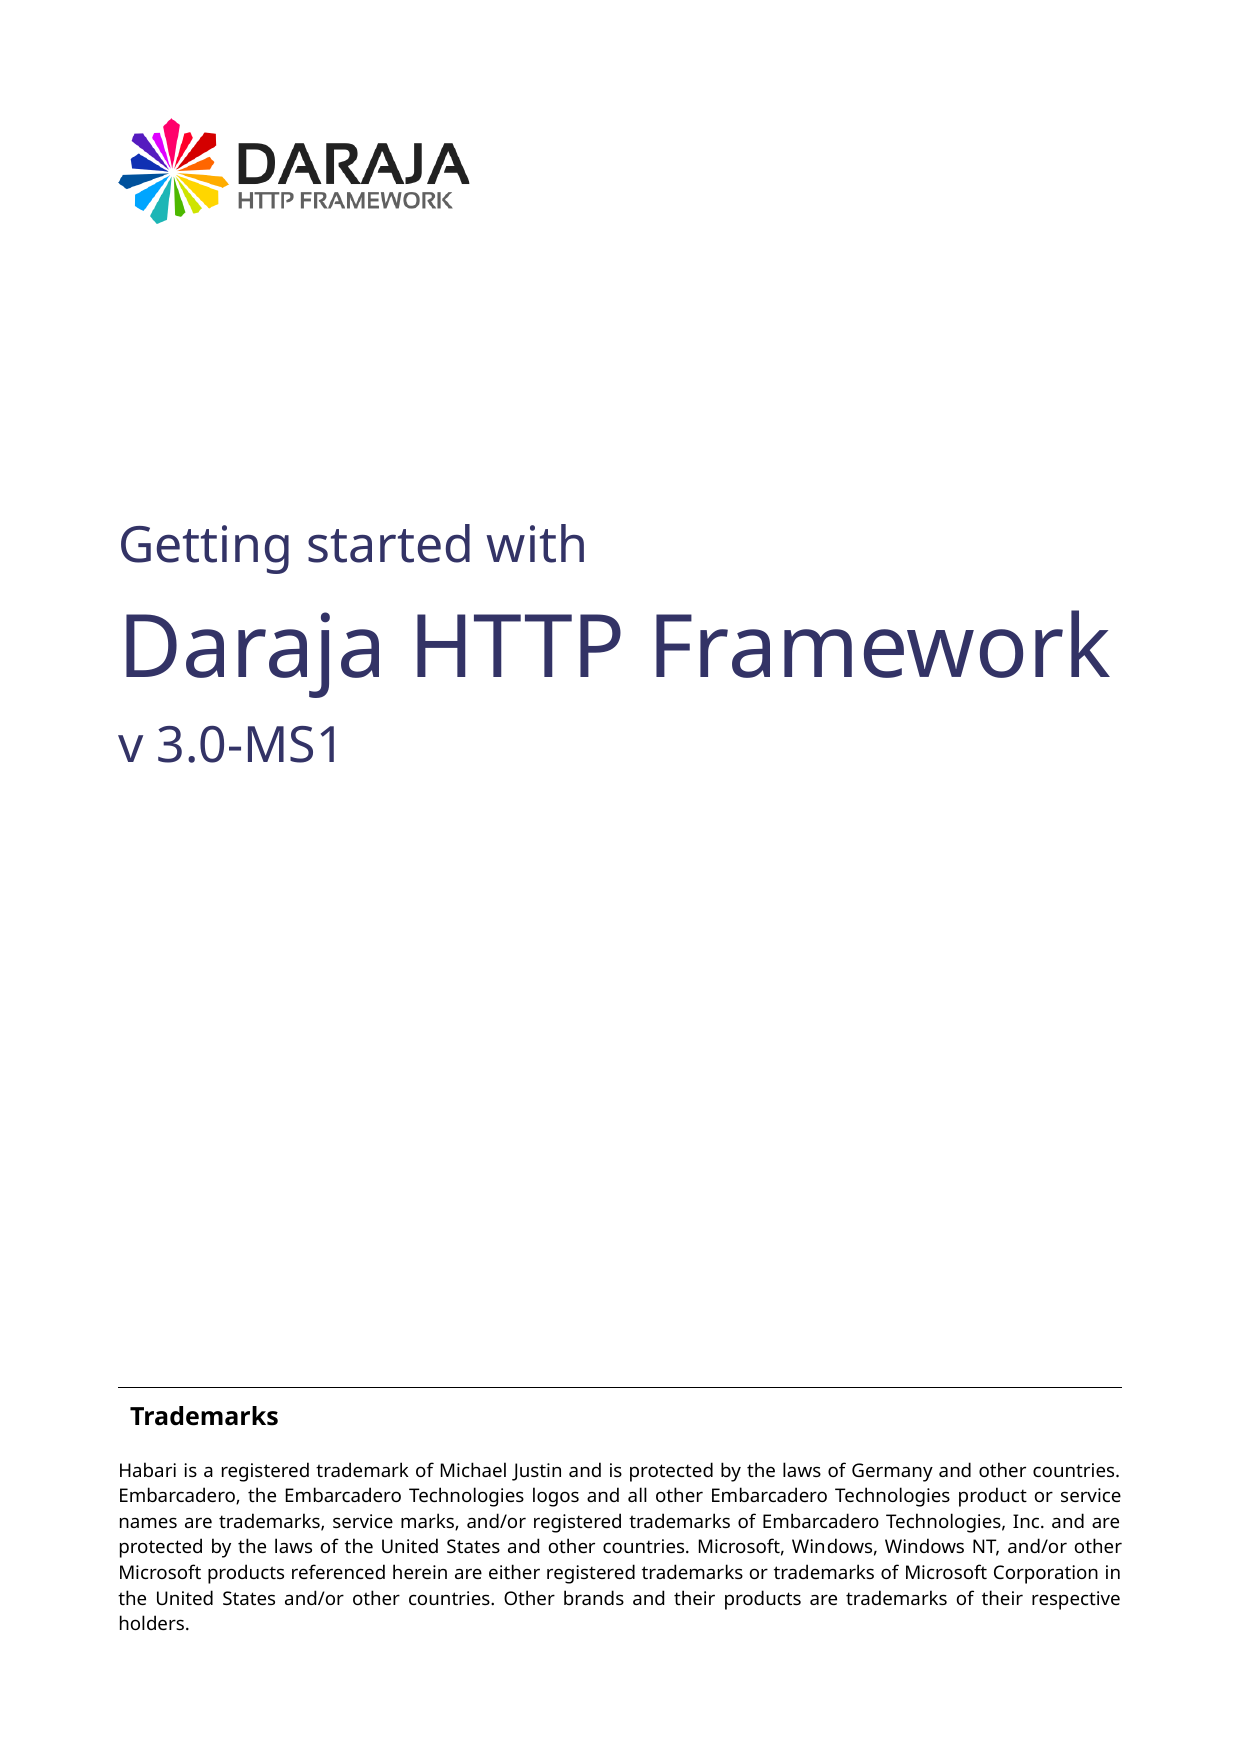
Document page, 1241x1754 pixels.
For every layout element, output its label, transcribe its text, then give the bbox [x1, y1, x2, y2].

title Daraja HTTP Framework [118, 584, 1122, 703]
picture [118, 118, 470, 224]
title Getting started with [118, 509, 1122, 577]
title v 3.0-MS1 [118, 709, 1122, 777]
